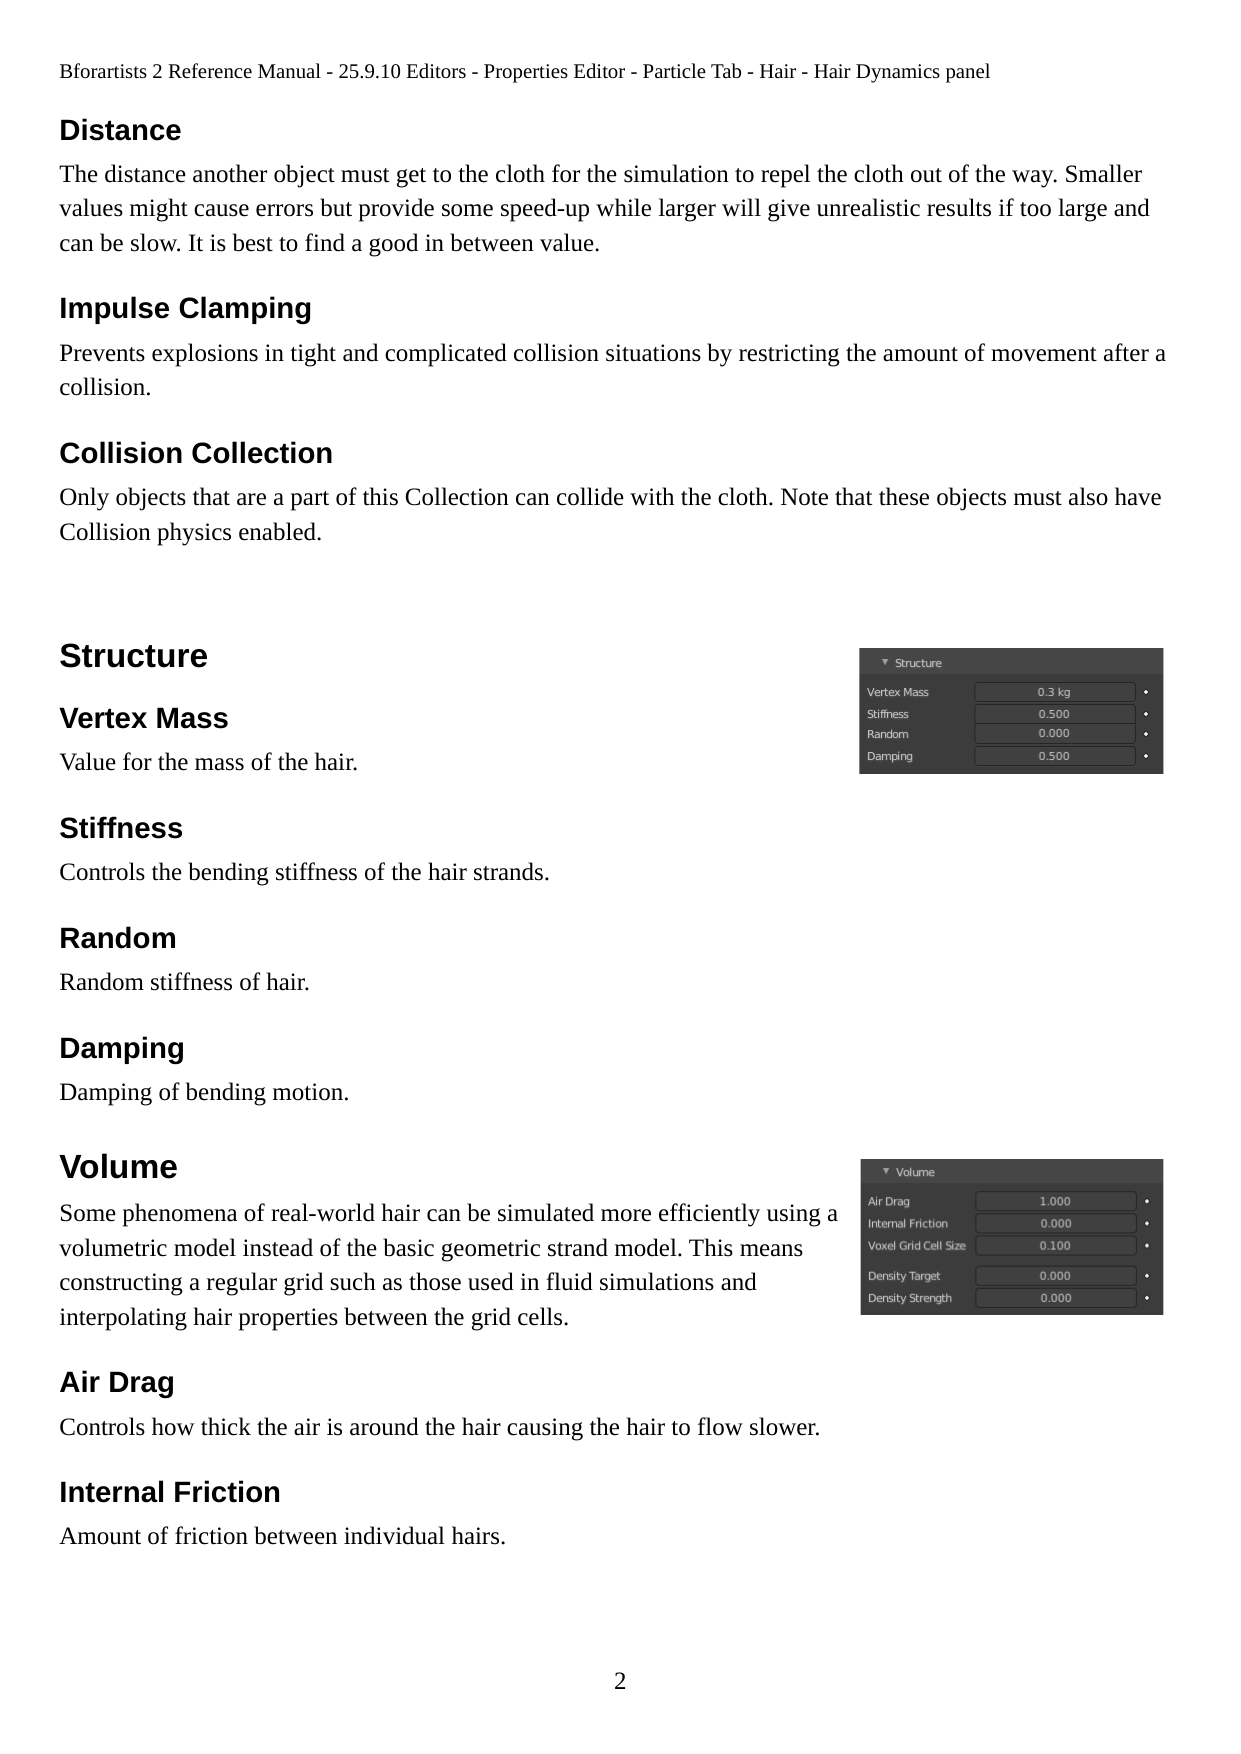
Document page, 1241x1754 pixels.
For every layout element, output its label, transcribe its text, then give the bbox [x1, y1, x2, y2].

text Amount of friction between individual hairs. [59, 1521, 1181, 1550]
text Controls how thick the air is around the hair causing the hair to flow slower. [59, 1412, 1181, 1440]
subtitle Damping [59, 1031, 1181, 1065]
picture [860, 1159, 1164, 1315]
subtitle Impulse Clamping [59, 291, 1181, 325]
subtitle Structure [59, 636, 1181, 674]
text Prevents explosions in tight and complicated collision situations by restricting the amount of movement after a collision. [59, 338, 1181, 401]
text Controls the bending stiffness of the hair strands. [59, 857, 1181, 886]
subtitle Volume [59, 1147, 1181, 1186]
subtitle Distance [59, 113, 1181, 146]
subtitle Random [59, 921, 1181, 955]
text Damping of bending motion. [59, 1077, 1181, 1106]
subtitle Vertex Mass [59, 701, 859, 735]
subtitle Collision Collection [59, 436, 1181, 469]
subtitle Internal Friction [59, 1475, 1181, 1509]
text The distance another object must get to the cloth for the simulation to repel the cloth out of the way. Smaller values might cause errors but provide some speed-up while larger will give unrealistic results if too large and can be slow. It is best to find a good in between value. [59, 159, 1181, 257]
text Random stiffness of hair. [59, 967, 1181, 996]
text Value for the mass of the hair. [59, 747, 1181, 776]
text Some phenomena of real-world hair can be simulated more efficiently using a volumetric model instead of the basic geometric strand model. This means constructing a regular grid such as those used in fluid simulations and interpolating hair properties between the grid cells. [59, 1198, 1181, 1330]
picture [859, 648, 1164, 774]
subtitle Stiffness [59, 811, 1181, 845]
text Only objects that are a part of this Collection can collide with the cloth. Note that these objects must also have Collision physics enabled. [59, 482, 1181, 545]
subtitle Air Drag [59, 1365, 1181, 1399]
subtitle [1164, 701, 1181, 735]
